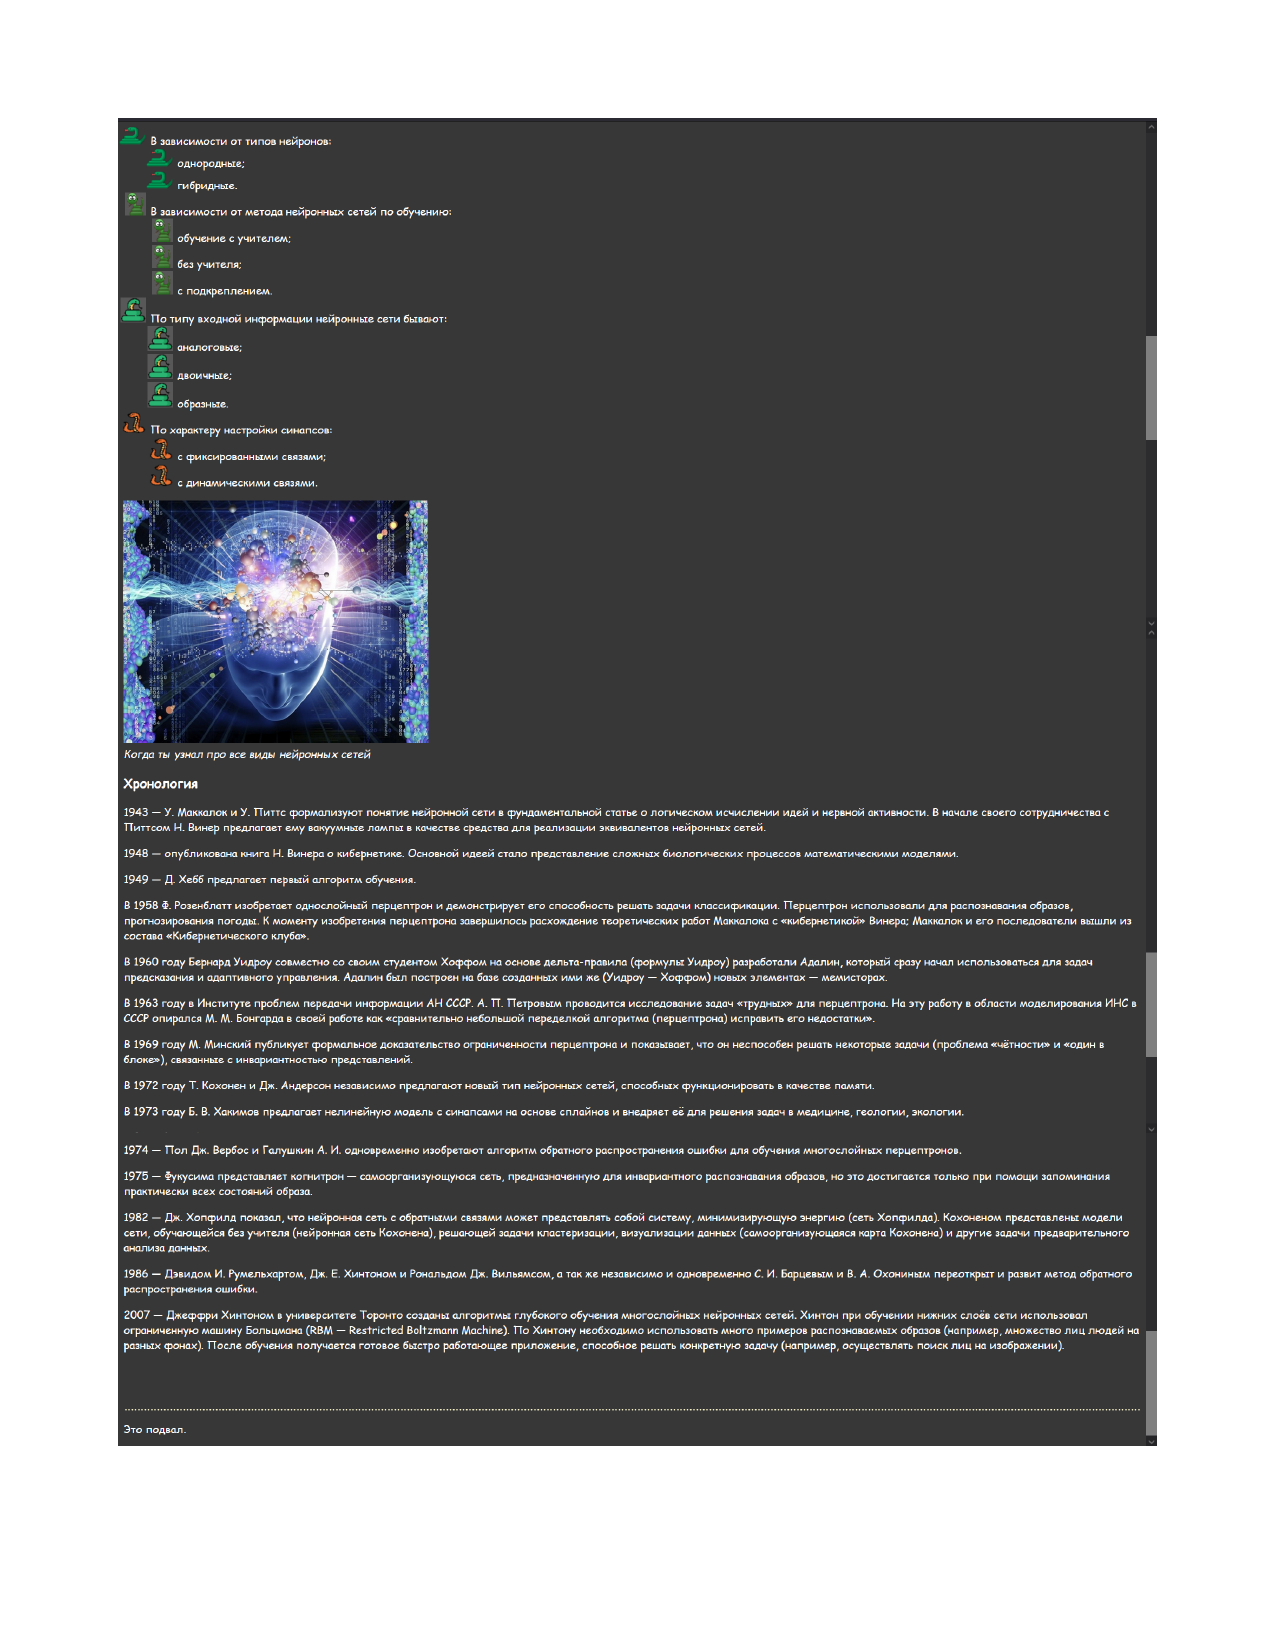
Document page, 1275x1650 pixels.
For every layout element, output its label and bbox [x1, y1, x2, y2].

picture [118, 118, 1157, 1446]
